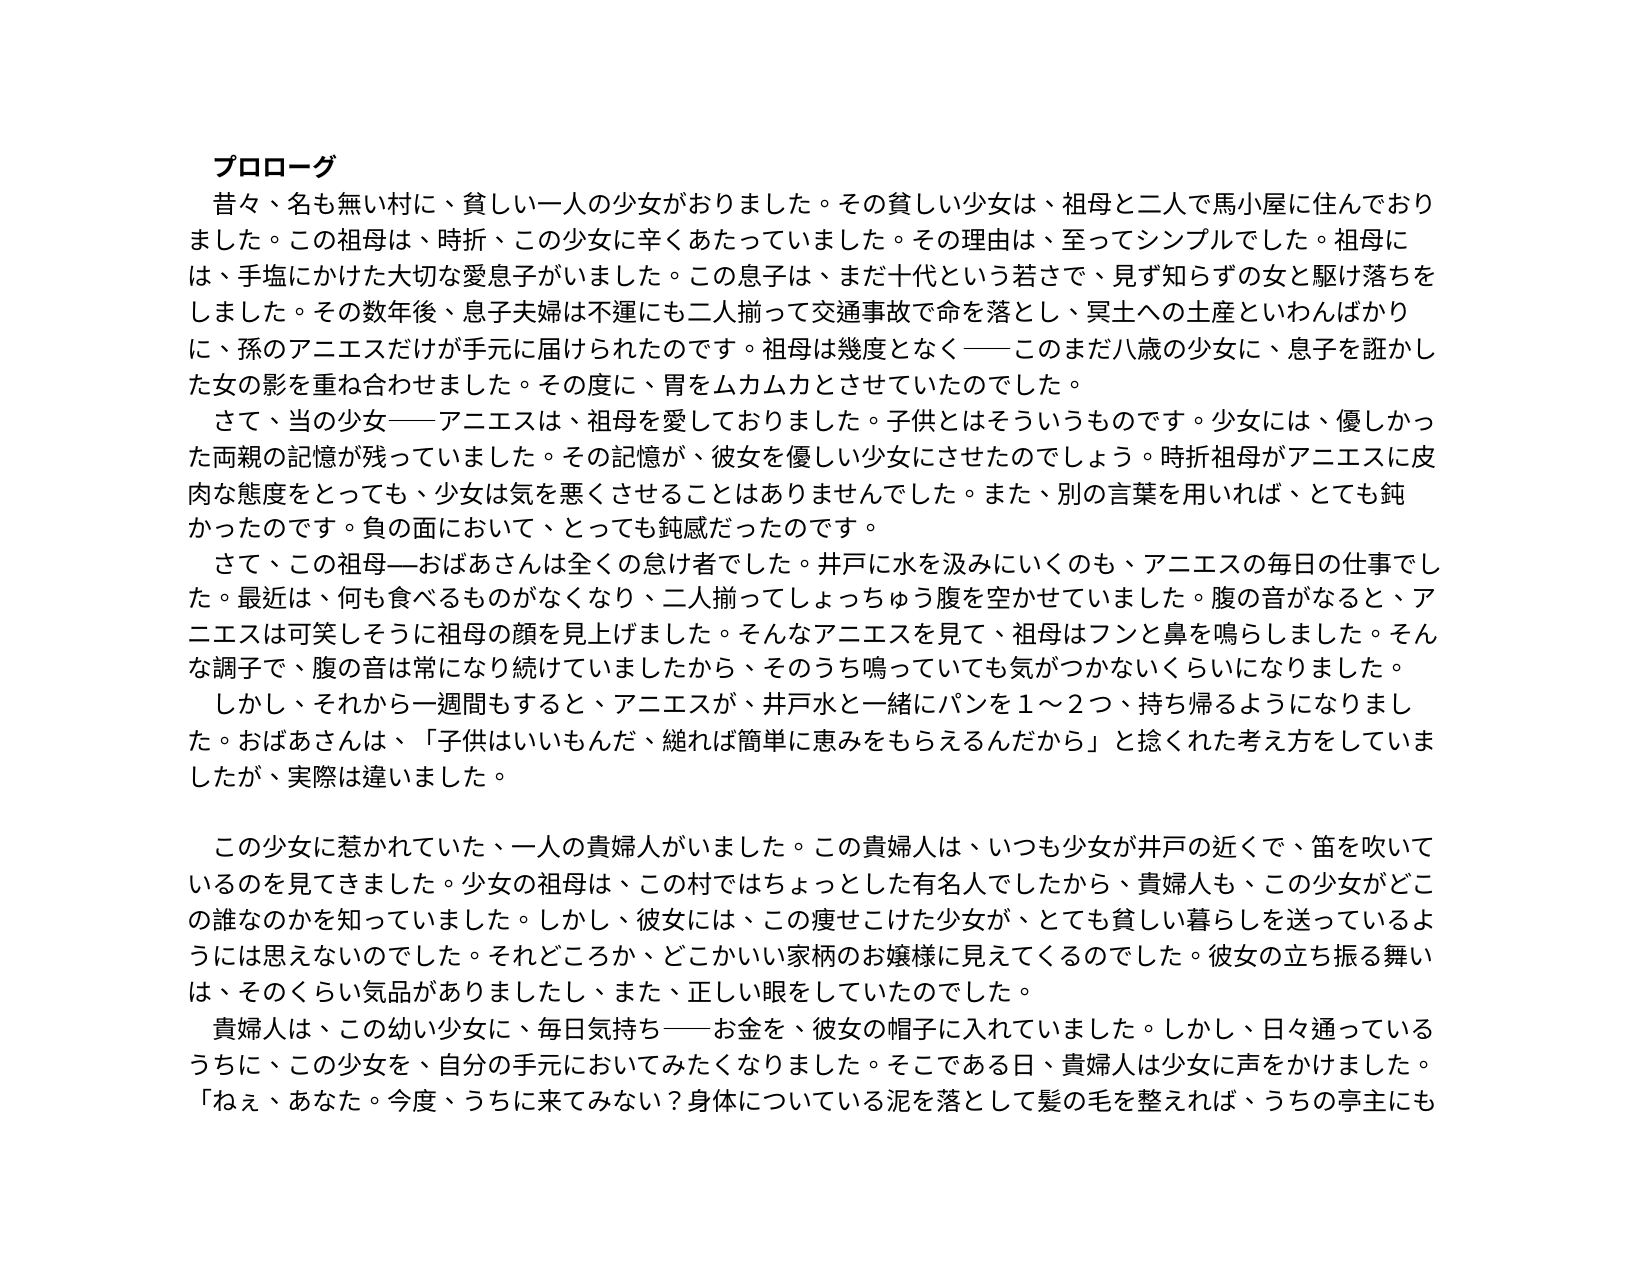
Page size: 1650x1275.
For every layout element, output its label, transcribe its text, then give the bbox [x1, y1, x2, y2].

text この少女に惹かれていた、一人の貴婦人がいました。この貴婦人は、いつも少女が井戸の近くで、笛を吹いているのを見てきました。少女の祖母は、この村ではちょっとした有名人でしたから、貴婦人も、この少女がどこの誰なのかを知っていました。しかし、彼女には、この痩せこけた少女が、とても貧しい暮らしを送っているようには思えないのでした。それどころか、どこかいい家柄のお嬢様に見えてくるのでした。彼女の立ち振る舞いは、そのくらい気品がありましたし、また、正しい眼をしていたのでした。 [187, 828, 1453, 1009]
text 昔々、名も無い村に、貧しい一人の少女がおりました。その貧しい少女は、祖母と二人で馬小屋に住んでおりました。この祖母は、時折、この少女に辛くあたっていました。その理由は、至ってシンプルでした。祖母には、手塩にかけた大切な愛息子がいました。この息子は、まだ十代という若さで、見ず知らずの女と駆け落ちをしました。その数年後、息子夫婦は不運にも二人揃って交通事故で命を落とし、冥土への土産といわんばかりに、孫のアニエスだけが手元に届けられたのです。祖母は幾度となく――このまだ八歳の少女に、息子を誑かした女の影を重ね合わせました。その度に、胃をムカムカとさせていたのでした。 [187, 184, 1453, 402]
text 「ねぇ、あなた。今度、うちに来てみない？身体についている泥を落として髪の毛を整えれば、うちの亭主にも [187, 1082, 1453, 1118]
text さて、当の少女――アニエスは、祖母を愛しておりました。子供とはそういうものです。少女には、優しかった両親の記憶が残っていました。その記憶が、彼女を優しい少女にさせたのでしょう。時折祖母がアニエスに皮肉な態度をとっても、少女は気を悪くさせることはありませんでした。また、別の言葉を用いれば、とても鈍かったのです。負の面において、とっても鈍感だったのです。 [187, 402, 1453, 544]
text プロローグ [187, 150, 1453, 184]
text さて、この祖母――おばあさんは全くの怠け者でした。井戸に水を汲みにいくのも、アニエスの毎日の仕事でした。最近は、何も食べるものがなくなり、二人揃ってしょっちゅう腹を空かせていました。腹の音がなると、アニエスは可笑しそうに祖母の顔を見上げました。そんなアニエスを見て、祖母はフンと鼻を鳴らしました。そんな調子で、腹の音は常になり続けていましたから、そのうち鳴っていても気がつかないくらいになりました。 [187, 544, 1453, 685]
text 貴婦人は、この幼い少女に、毎日気持ち――お金を、彼女の帽子に入れていました。しかし、日々通っているうちに、この少女を、自分の手元においてみたくなりました。そこである日、貴婦人は少女に声をかけました。 [187, 1009, 1453, 1082]
text しかし、それから一週間もすると、アニエスが、井戸水と一緒にパンを１～２つ、持ち帰るようになりました。おばあさんは、「子供はいいもんだ、縋れば簡単に恵みをもらえるんだから」と捻くれた考え方をしていましたが、実際は違いました。 [187, 685, 1453, 794]
